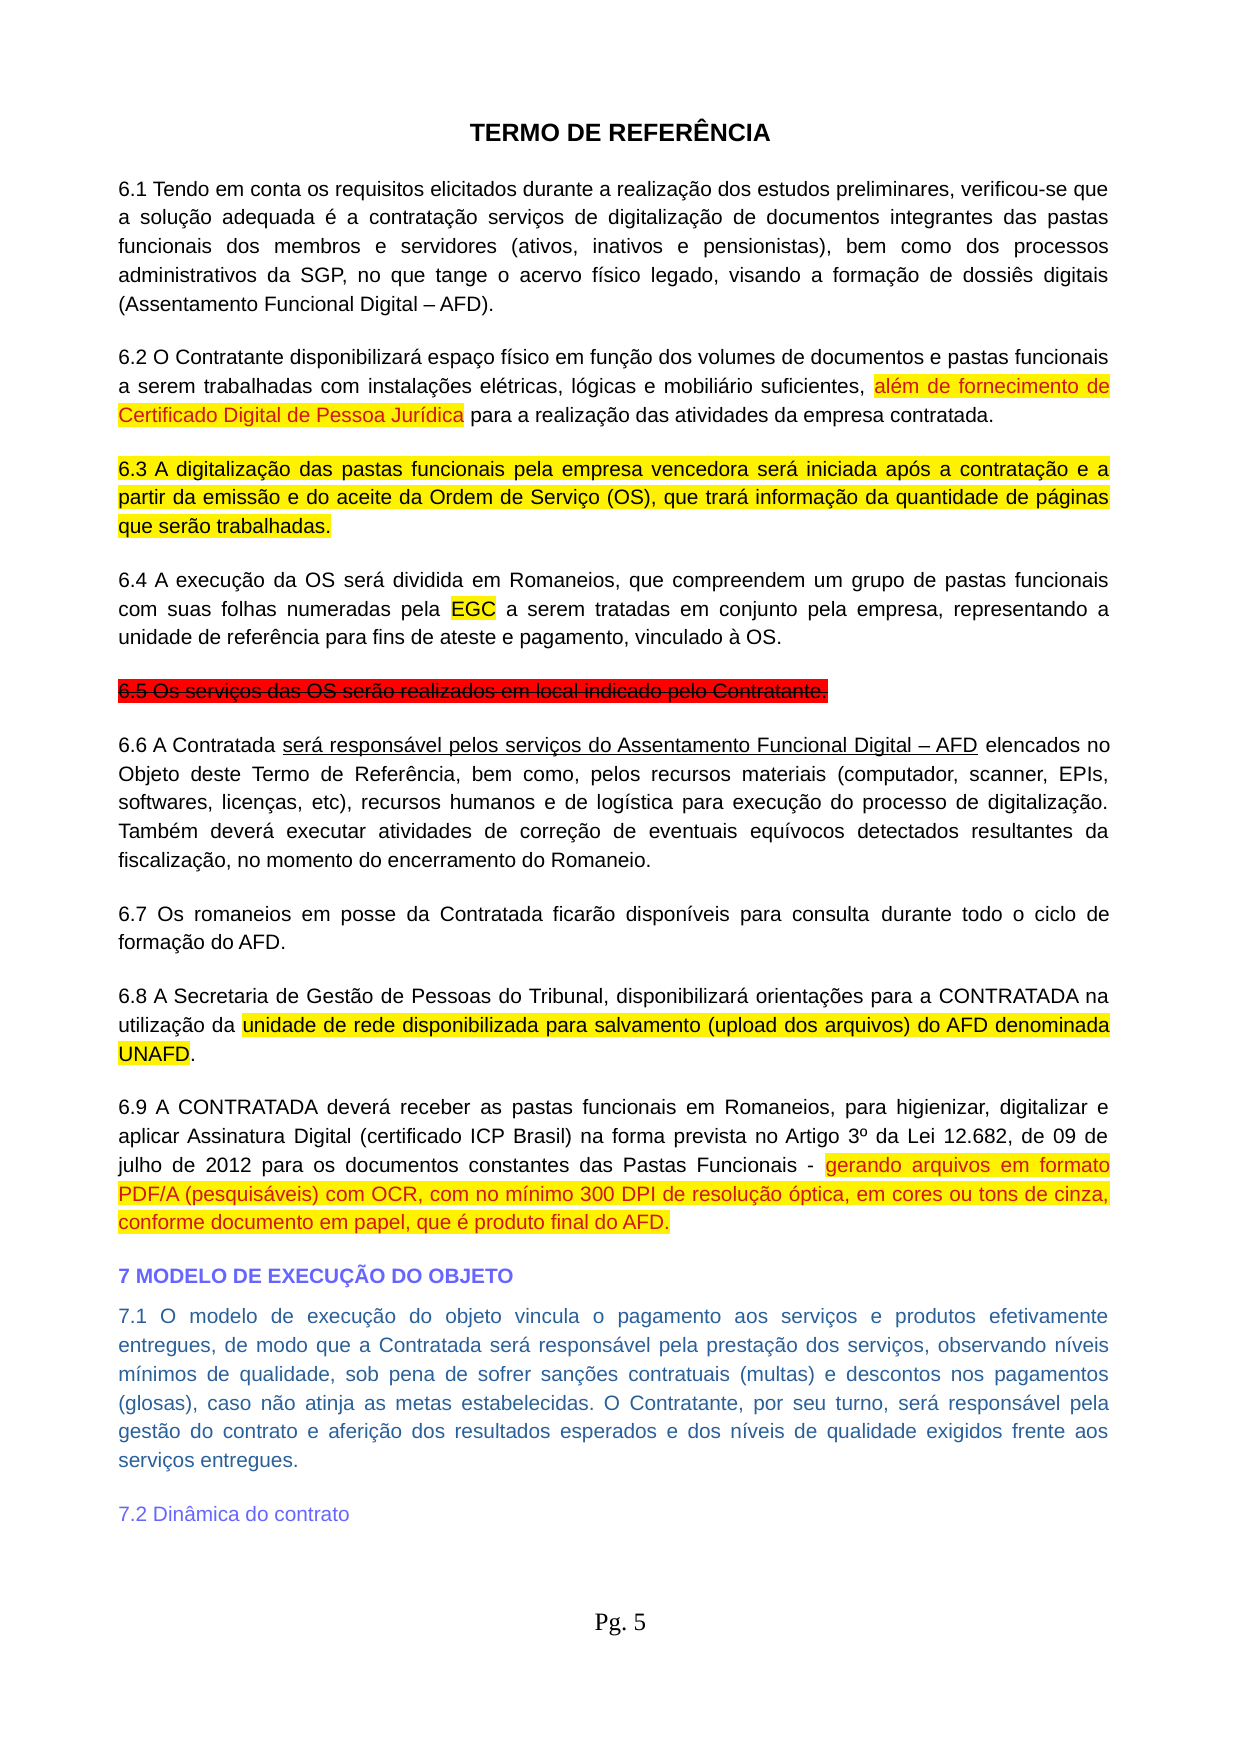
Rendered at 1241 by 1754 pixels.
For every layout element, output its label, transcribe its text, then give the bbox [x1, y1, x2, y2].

text 6.6 A Contratada será responsável pelos serviços do Assentamento Funcional Digital – AFD elencados no Objeto deste Termo de Referência, bem como, pelos recursos materiais (computador, scanner, EPIs, softwares, licenças, etc), recursos humanos e de logística para execução do processo de digitalização. Também deverá executar atividades de correção de eventuais equívocos detectados resultantes da fiscalização, no momento do encerramento do Romaneio. [118, 733, 1110, 872]
text 6.4 A execução da OS será dividida em Romaneios, que compreendem um grupo de pastas funcionais com suas folhas numeradas pela EGC a serem tratadas em conjunto pela empresa, representando a unidade de referência para fins de ateste e pagamento, vinculado à OS. [118, 568, 1110, 649]
text 7.1 O modelo de execução do objeto vincula o pagamento aos serviços e produtos efetivamente entregues, de modo que a Contratada será responsável pela prestação dos serviços, observando níveis mínimos de qualidade, sob pena de sofrer sanções contratuais (multas) e descontos nos pagamentos (glosas), caso não atinja as metas estabelecidas. O Contratante, por seu turno, será responsável pela gestão do contrato e aferição dos resultados esperados e dos níveis de qualidade exigidos frente aos serviços entregues. [118, 1304, 1110, 1472]
text 6.1 Tendo em conta os requisitos elicitados durante a realização dos estudos preliminares, verificou-se que a solução adequada é a contratação serviços de digitalização de documentos integrantes das pastas funcionais dos membros e servidores (ativos, inativos e pensionistas), bem como dos processos administrativos da SGP, no que tange o acervo físico legado, visando a formação de dossiês digitais (Assentamento Funcional Digital – AFD). [118, 176, 1110, 315]
text 6.9 A CONTRATADA deverá receber as pastas funcionais em Romaneios, para higienizar, digitalizar e aplicar Assinatura Digital (certificado ICP Brasil) na forma prevista no Artigo 3º da Lei 12.682, de 09 de julho de 2012 para os documentos constantes das Pastas Funcionais - gerando arquivos em formato PDF/A (pesquisáveis) com OCR, com no mínimo 300 DPI de resolução óptica, em cores ou tons de cinza, conforme documento em papel, que é produto final do AFD. [118, 1095, 1110, 1234]
text 6.2 O Contratante disponibilizará espaço físico em função dos volumes de documentos e pastas funcionais a serem trabalhadas com instalações elétricas, lógicas e mobiliário suficientes, além de fornecimento de Certificado Digital de Pessoa Jurídica para a realização das atividades da empresa contratada. [118, 345, 1110, 427]
text 6.3 A digitalização das pastas funcionais pela empresa vencedora será iniciada após a contratação e a partir da emissão e do aceite da Ordem de Serviço (OS), que trará informação da quantidade de páginas que serão trabalhadas. [118, 456, 1110, 538]
text 6.5 Os serviços das OS serão realizados em local indicado pelo Contratante. [118, 679, 1110, 703]
text 7.2 Dinâmica do contrato [118, 1502, 1110, 1526]
text 6.7 Os romaneios em posse da Contratada ficarão disponíveis para consulta durante todo o ciclo de formação do AFD. [118, 901, 1110, 954]
text 7 MODELO DE EXECUÇÃO DO OBJETO [118, 1264, 1110, 1288]
text 6.8 A Secretaria de Gestão de Pessoas do Tribunal, disponibilizará orientações para a CONTRATADA na utilização da unidade de rede disponibilizada para salvamento (upload dos arquivos) do AFD denominada UNAFD. [118, 984, 1110, 1065]
